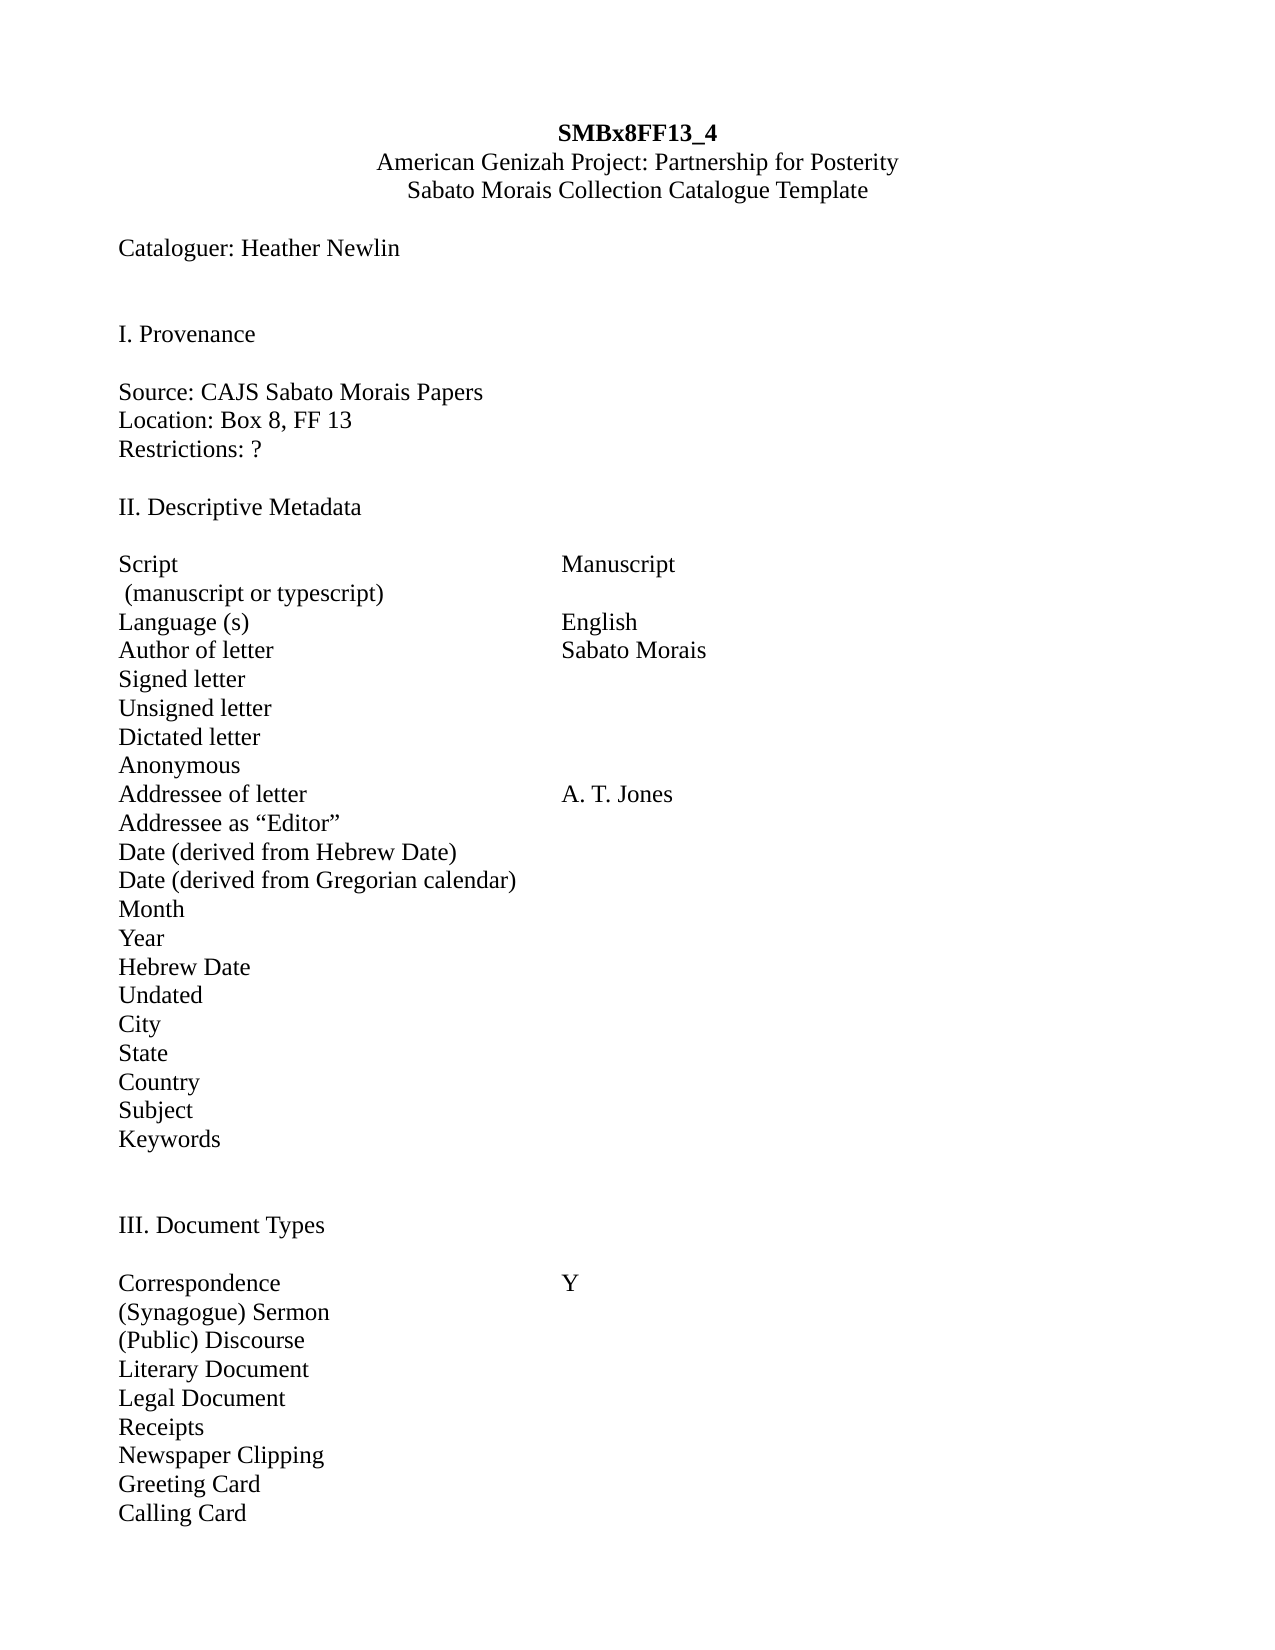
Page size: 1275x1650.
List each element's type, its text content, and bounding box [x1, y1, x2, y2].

text Keywords [118, 1124, 1157, 1153]
text SMBx8FF13_4 [118, 118, 1157, 147]
text Sabato Morais Collection Catalogue Template [118, 176, 1157, 204]
text Signed letter [118, 664, 1157, 693]
text Language (s) English [118, 607, 1157, 636]
text Year [118, 923, 1157, 952]
text Subject [118, 1096, 1157, 1124]
text State [118, 1038, 1157, 1067]
text II. Descriptive Metadata [118, 492, 1157, 521]
text Unsigned letter [118, 693, 1157, 722]
text Country [118, 1067, 1157, 1096]
text Source: CAJS Sabato Morais Papers [118, 377, 1157, 406]
text Addressee as “Editor” [118, 808, 1157, 837]
text Location: Box 8, FF 13 [118, 406, 1157, 434]
text Anonymous [118, 751, 1157, 779]
text I. Provenance [118, 319, 1157, 348]
text Addressee of letter A. T. Jones [118, 779, 1157, 808]
text Legal Document [118, 1383, 1157, 1412]
text Greeting Card [118, 1469, 1157, 1498]
text Undated [118, 981, 1157, 1009]
text III. Document Types [118, 1211, 1157, 1239]
text (manuscript or typescript) [118, 578, 1157, 607]
text City [118, 1009, 1157, 1038]
text American Genizah Project: Partnership for Posterity [118, 147, 1157, 176]
text Script Manuscript [118, 549, 1157, 578]
text Restrictions: ? [118, 434, 1157, 463]
text Hebrew Date [118, 952, 1157, 981]
text Author of letter Sabato Morais [118, 636, 1157, 664]
text Cataloguer: Heather Newlin [118, 233, 1157, 262]
text Calling Card [118, 1498, 1157, 1527]
text Newspaper Clipping [118, 1441, 1157, 1469]
text Correspondence Y [118, 1268, 1157, 1297]
text Dictated letter [118, 722, 1157, 751]
text Date (derived from Hebrew Date) [118, 837, 1157, 866]
text (Public) Discourse [118, 1326, 1157, 1354]
text Receipts [118, 1412, 1157, 1441]
text (Synagogue) Sermon [118, 1297, 1157, 1326]
text Date (derived from Gregorian calendar) [118, 866, 1157, 894]
text Literary Document [118, 1354, 1157, 1383]
text Month [118, 894, 1157, 923]
